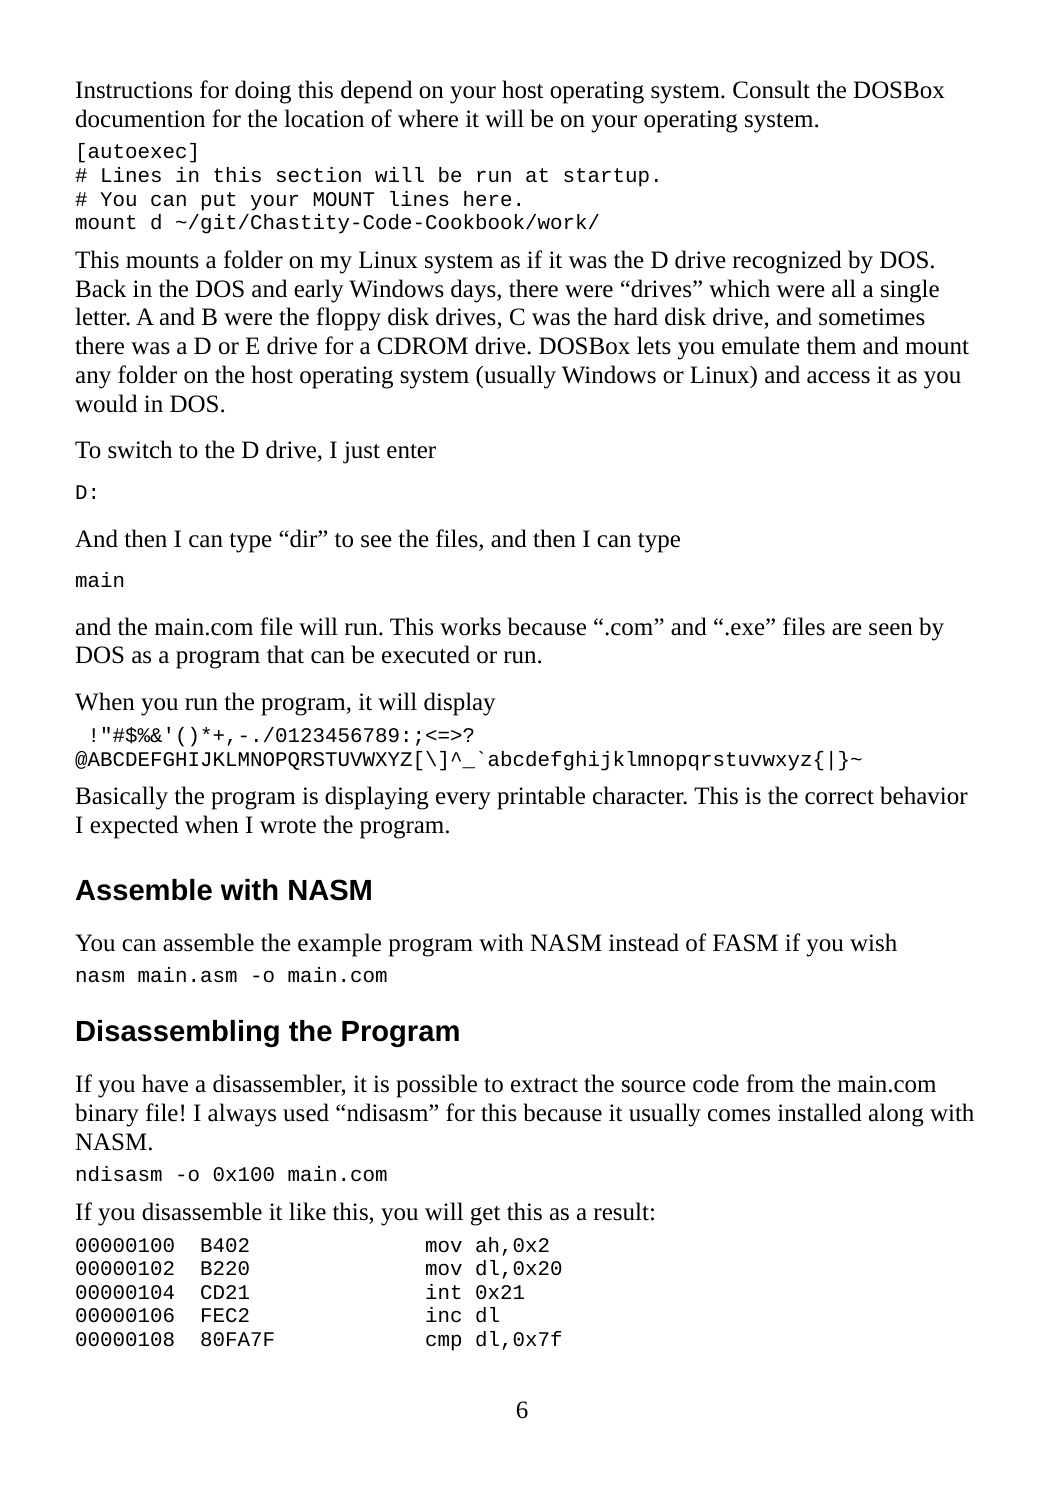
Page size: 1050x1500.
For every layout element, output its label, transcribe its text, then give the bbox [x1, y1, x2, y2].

text [autoexec] [75, 141, 975, 165]
text Basically the program is displaying every printable character. This is the correct behavior I expected when I wrote the program. [75, 781, 975, 839]
text D: [75, 482, 975, 506]
text This mounts a folder on my Linux system as if it was the D drive recognized by DOS. Back in the DOS and early Windows days, there were “drives” which were all a single letter. A and B were the floppy disk drives, C was the hard disk drive, and sometimes there was a D or E drive for a CDROM drive. DOSBox lets you emulate them and mount any folder on the host operating system (usually Windows or Linux) and access it as you would in DOS. [75, 245, 975, 417]
text # You can put your MOUNT lines here. [75, 189, 975, 212]
text 00000108 80FA7F cmp dl,0x7f [75, 1329, 975, 1353]
text When you run the program, it will display [75, 687, 975, 716]
text # Lines in this section will be run at startup. [75, 165, 975, 189]
text 00000104 CD21 int 0x21 [75, 1282, 975, 1306]
text If you disassemble it like this, you will get this as a result: [75, 1197, 975, 1226]
text You can assemble the example program with NASM instead of FASM if you wish [75, 928, 975, 956]
text 00000100 B402 mov ah,0x2 [75, 1234, 975, 1258]
text If you have a disassembler, it is possible to extract the source code from the main.com binary file! I always used “ndisasm” for this because it usually comes installed along with NASM. [75, 1069, 975, 1155]
text Instructions for doing this depend on your host operating system. Consult the DOSBox documention for the location of where it will be on your operating system. [75, 75, 975, 132]
text 00000102 B220 mov dl,0x20 [75, 1258, 975, 1282]
text To switch to the D drive, I just enter [75, 435, 975, 464]
text !"#$%&'()*+,-./0123456789:;<=>?@ABCDEFGHIJKLMNOPQRSTUVWXYZ[\]^_`abcdefghijklmnopqrstuvwxyz{|}~ [75, 725, 975, 772]
text nasm main.asm -o main.com [75, 965, 975, 989]
text mount d ~/git/Chastity-Code-Cookbook/work/ [75, 212, 975, 236]
subtitle Assemble with NASM [75, 873, 975, 906]
text ndisasm -o 0x100 main.com [75, 1164, 975, 1188]
text 00000106 FEC2 inc dl [75, 1306, 975, 1329]
text And then I can type “dir” to see the files, and then I can type [75, 524, 975, 552]
text and the main.com file will run. This works because “.com” and “.exe” files are seen by DOS as a program that can be executed or run. [75, 612, 975, 669]
text main [75, 570, 975, 594]
subtitle Disassembling the Program [75, 1014, 975, 1048]
